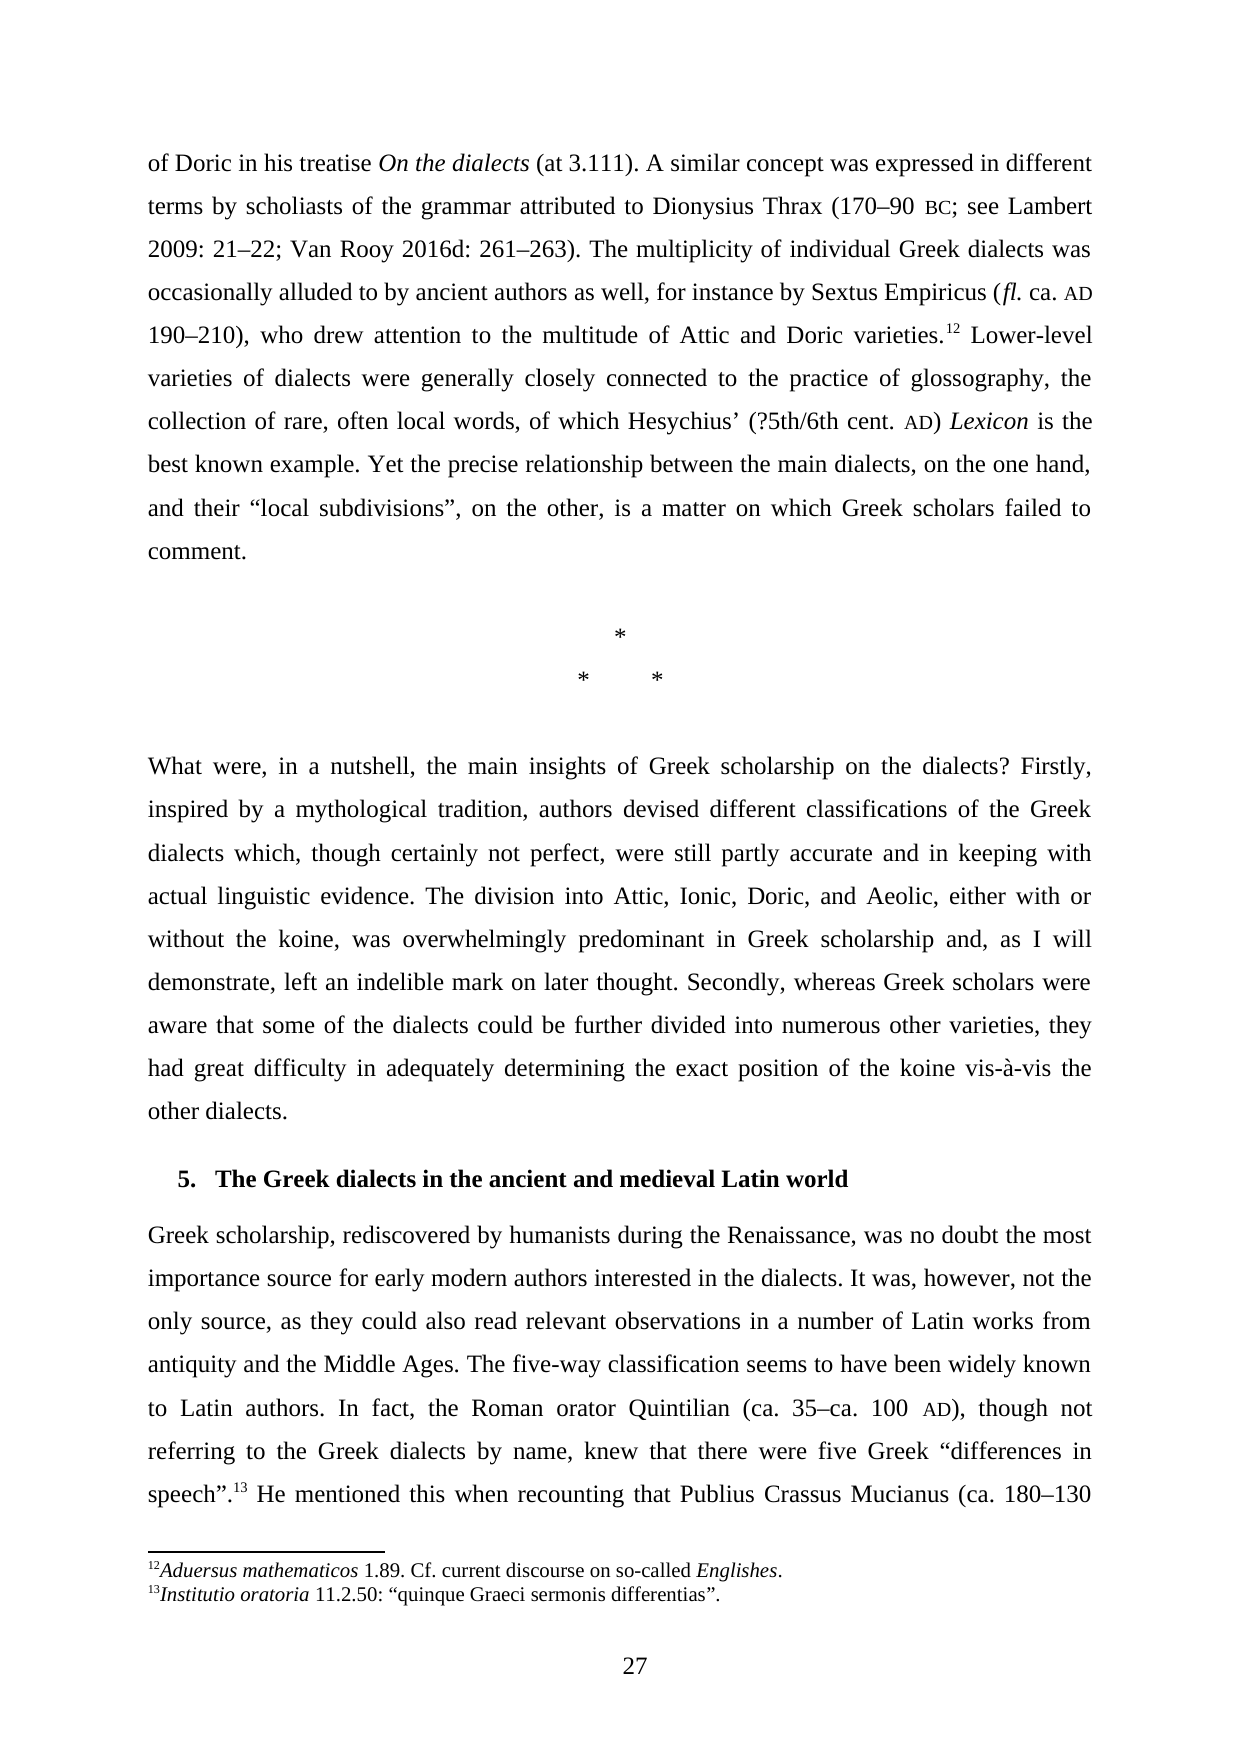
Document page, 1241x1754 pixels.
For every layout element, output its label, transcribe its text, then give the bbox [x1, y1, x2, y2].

text * [148, 622, 1093, 651]
text Aduersus mathematicos 1.89. Cf. current discourse on so-called Englishes. [148, 1558, 1093, 1582]
text What were, in a nutshell, the main insights of Greek scholarship on the dialects? Firstly, inspired by a mythological tradition, authors devised different classifications of the Greek dialects which, though certainly not perfect, were still partly accurate and in keeping with actual linguistic evidence. The division into Attic, Ionic, Doric, and Aeolic, either with or without the koine, was overwhelmingly predominant in Greek scholarship and, as I will demonstrate, left an indelible mark on later thought. Secondly, whereas Greek scholars were aware that some of the dialects could be further divided into numerous other varieties, they had great difficulty in adequately determining the exact position of the koine vis-à-vis the other dialects. [148, 751, 1093, 1125]
subtitle The Greek dialects in the ancient and medieval Latin world [177, 1164, 1093, 1193]
text Greek scholarship, rediscovered by humanists during the Renaissance, was no doubt the most importance source for early modern authors interested in the dialects. It was, however, not the only source, as they could also read relevant observations in a number of Latin works from antiquity and the Middle Ages. The five-way classification seems to have been widely known to Latin authors. In fact, the Roman orator Quintilian (ca. 35–ca. 100 ad), though not referring to the Greek dialects by name, knew that there were five Greek “differences in speech”. He mentioned this when recounting that Publius Crassus Mucianus (ca. 180–130 [148, 1220, 1093, 1508]
text Institutio oratoria 11.2.50: “quinque Graeci sermonis differentias”. [148, 1582, 1093, 1606]
text of Doric in his treatise On the dialects (at 3.111). A similar concept was expressed in different terms by scholiasts of the grammar attributed to Dionysius Thrax (170–90 bc; see Lambert 2009: 21–22; Van Rooy 2016d: 261–263). The multiplicity of individual Greek dialects was occasionally alluded to by ancient authors as well, for instance by Sextus Empiricus (fl. ca. ad 190–210), who drew attention to the multitude of Attic and Doric varieties. Lower-level varieties of dialects were generally closely connected to the practice of glossography, the collection of rare, often local words, of which Hesychius’ (?5th/6th cent. ad) Lexicon is the best known example. Yet the precise relationship between the main dialects, on the one hand, and their “local subdivisions”, on the other, is a matter on which Greek scholars failed to comment. [148, 148, 1093, 564]
text * * [148, 665, 1093, 694]
